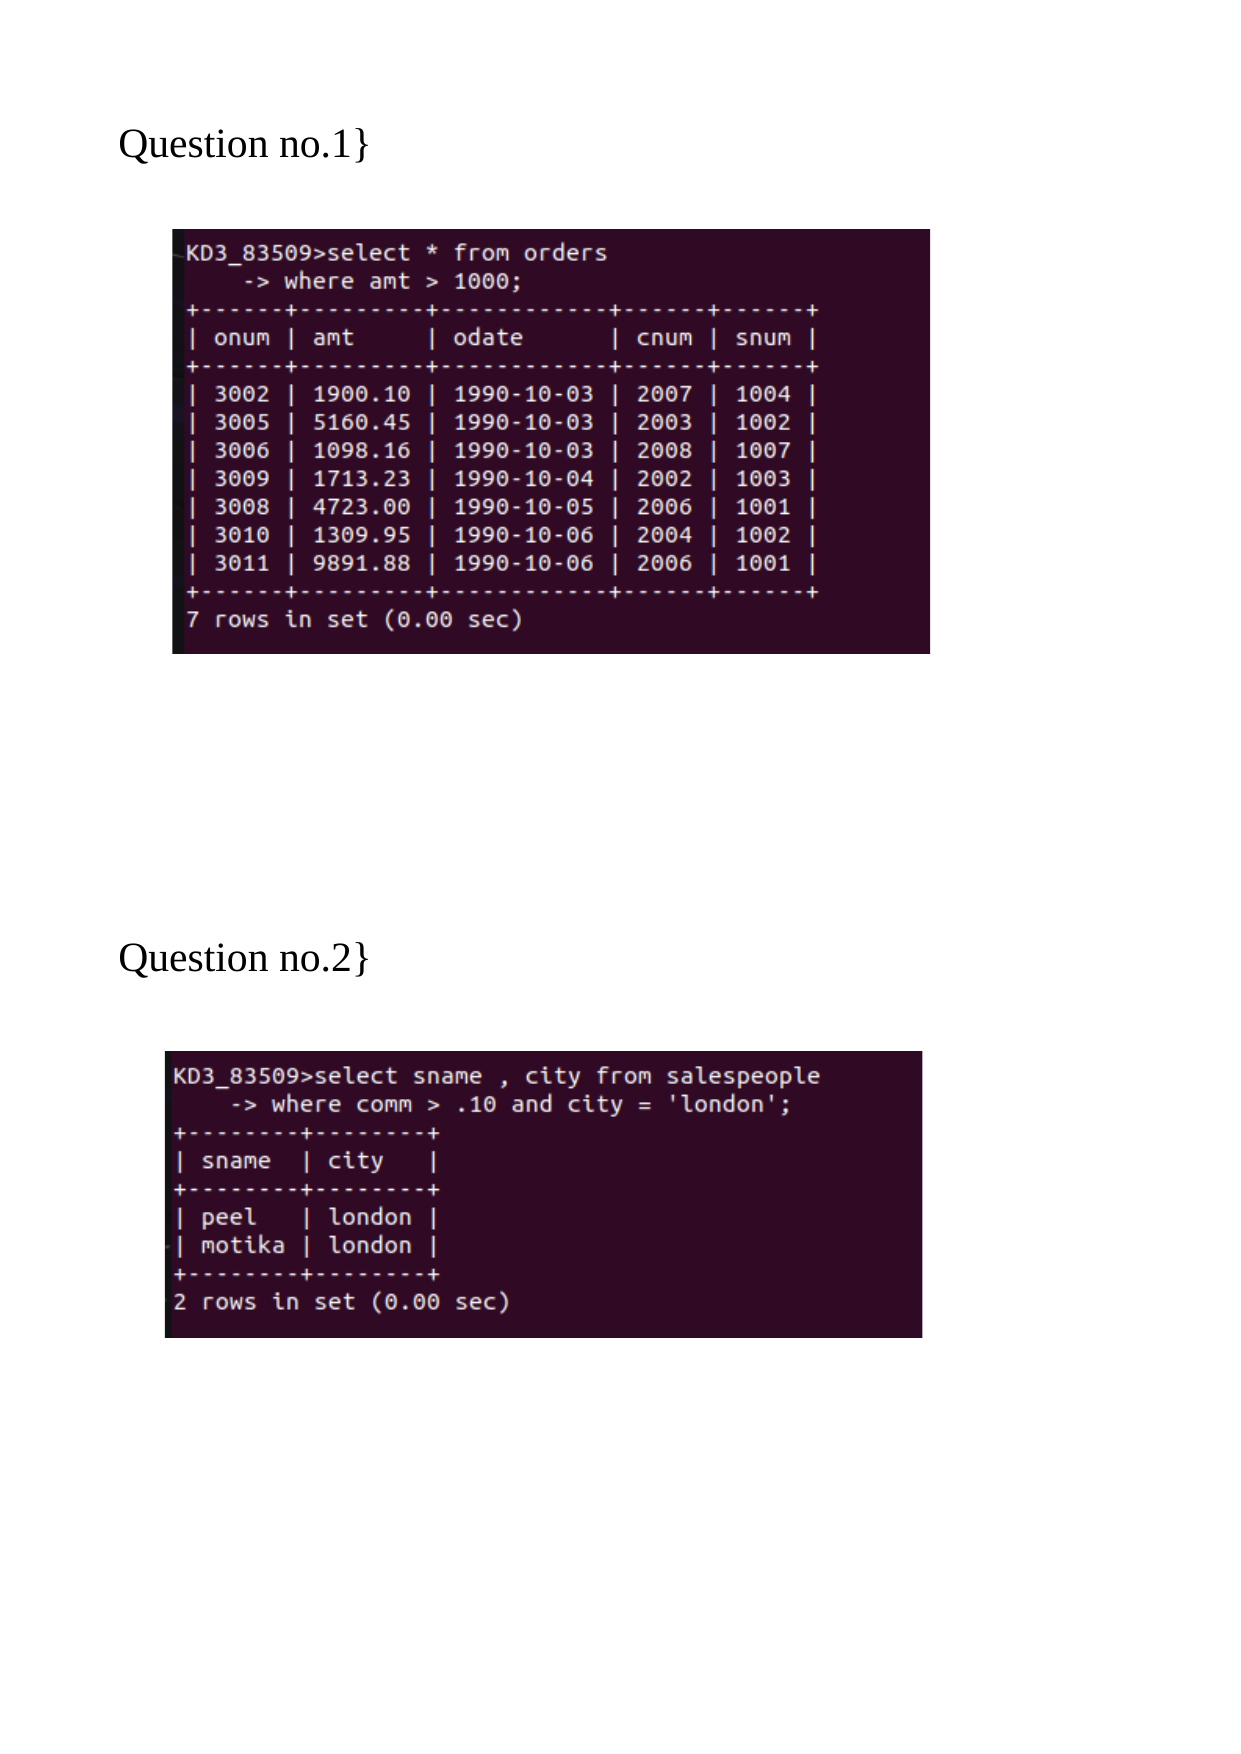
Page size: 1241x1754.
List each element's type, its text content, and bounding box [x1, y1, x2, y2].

picture [164, 1051, 923, 1338]
text Question no.1} [118, 118, 1122, 166]
text Question no.2} [118, 933, 1122, 981]
picture [172, 229, 931, 654]
